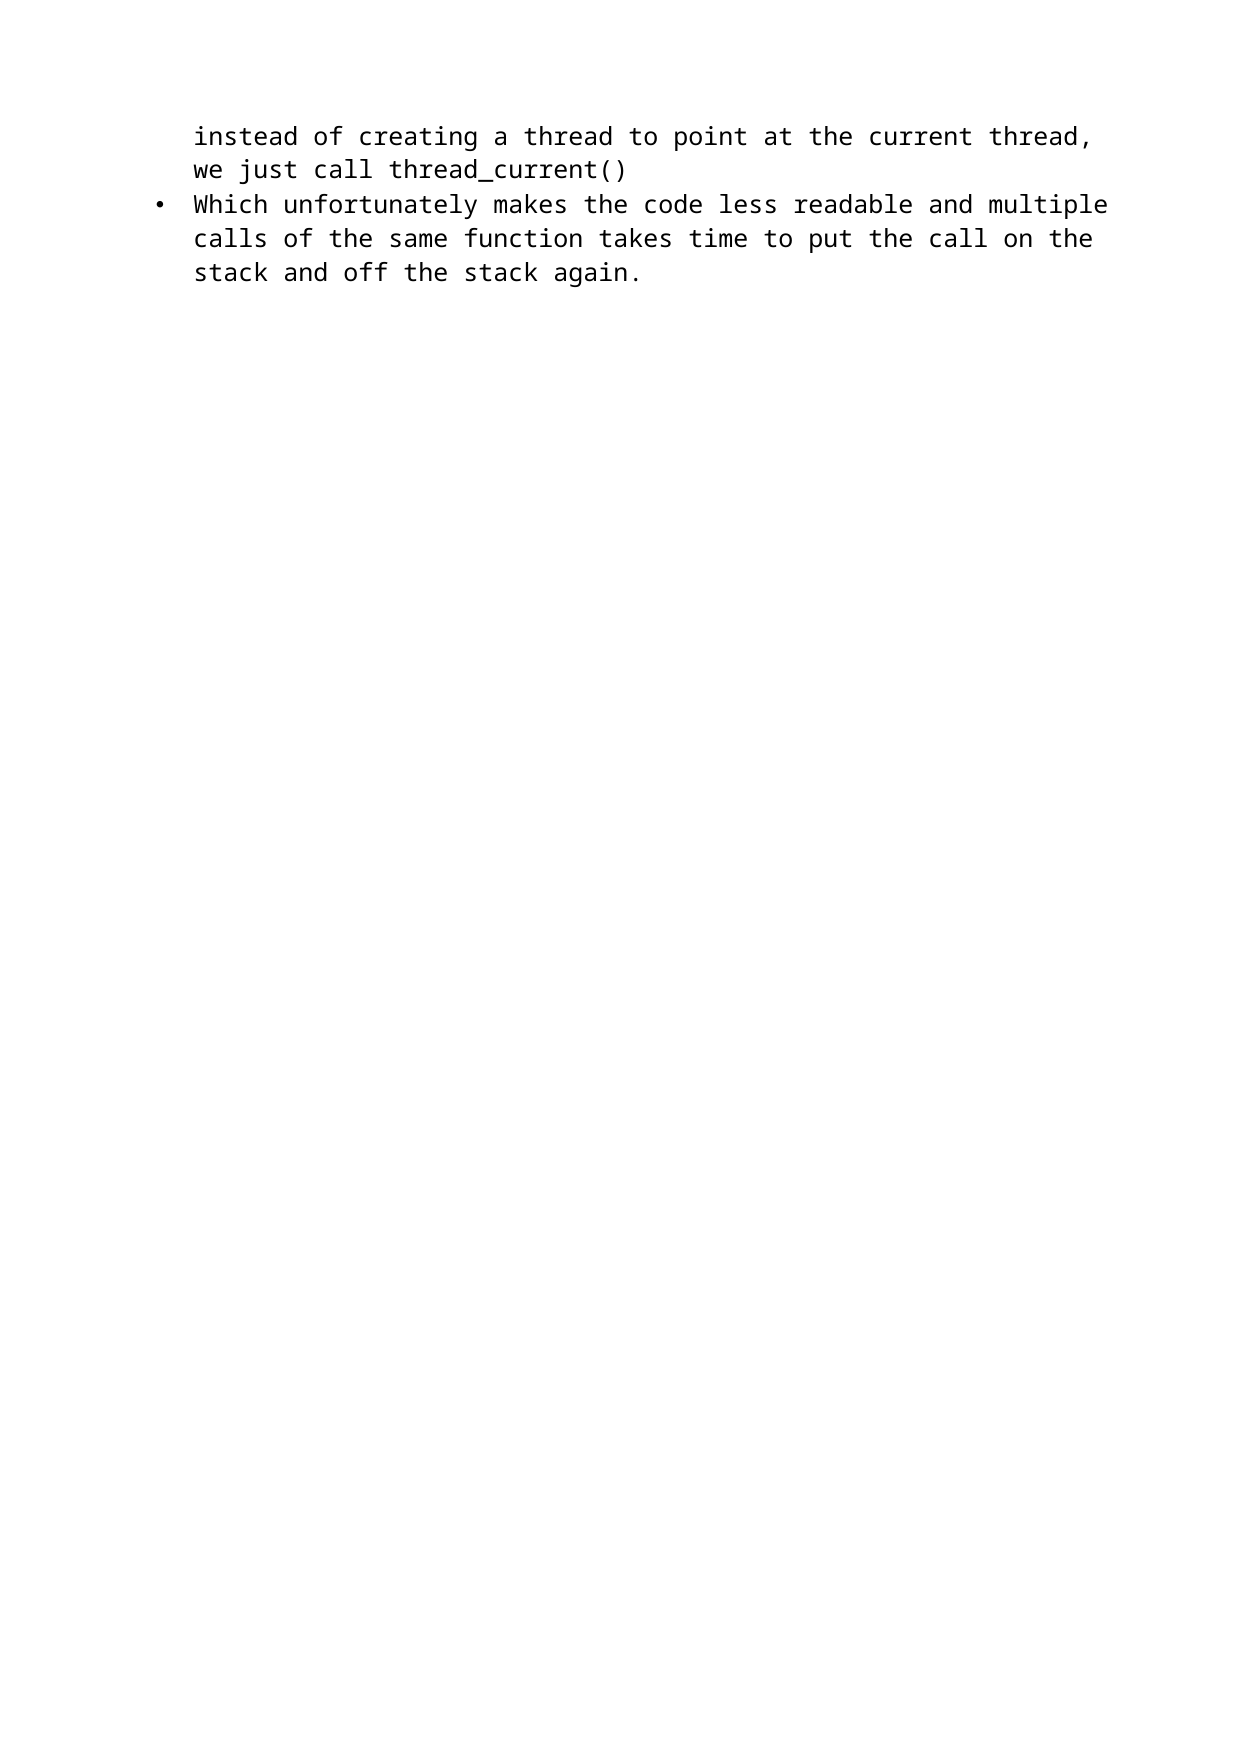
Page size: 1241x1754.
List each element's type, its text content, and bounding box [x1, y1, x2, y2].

list Which unfortunately makes the code less readable and multiple calls of the same function takes time to put the call on the stack and off the stack again. [156, 186, 1122, 288]
list instead of creating a thread to point at the current thread, we just call thread_current() [156, 118, 1122, 186]
